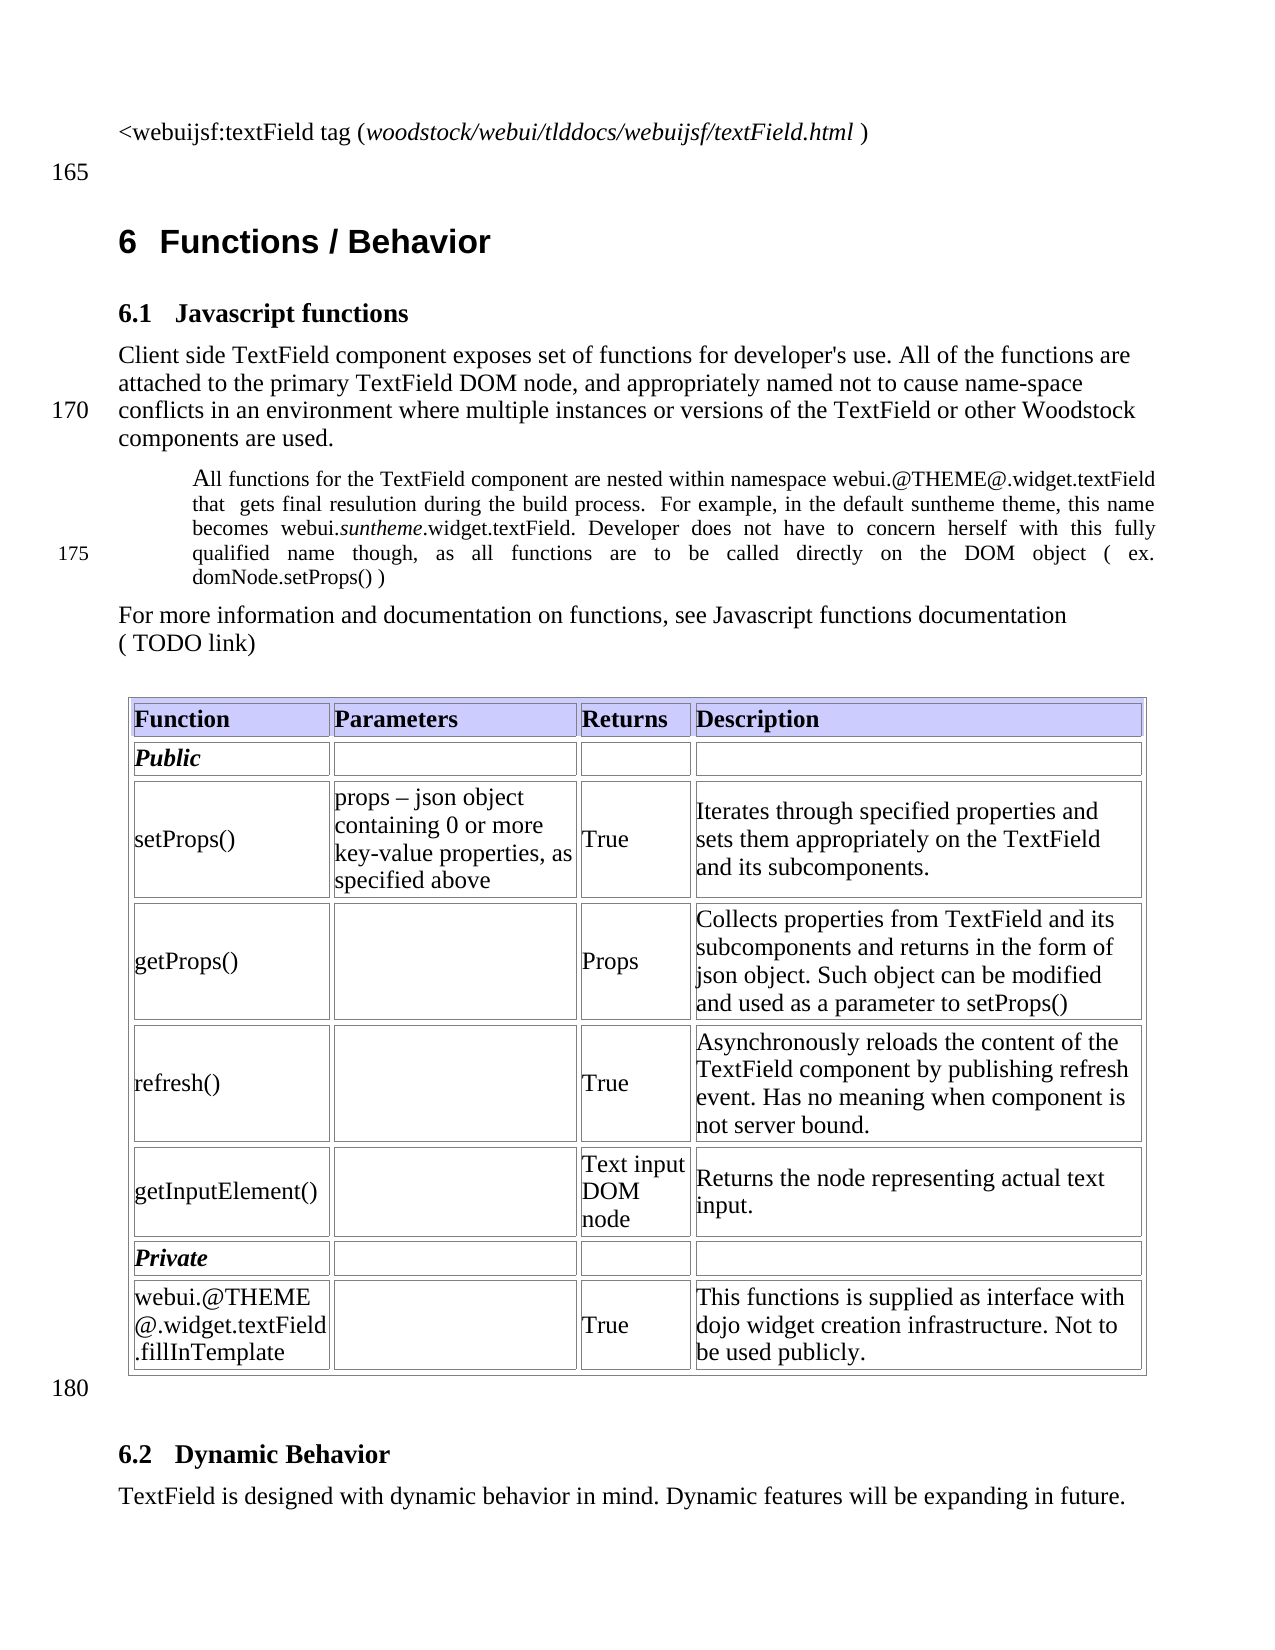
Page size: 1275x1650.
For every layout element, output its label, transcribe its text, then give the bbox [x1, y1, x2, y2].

table_cell This functions is supplied as interface with dojo widget creation infrastructure. Not to be used publicly. [693, 1275, 1144, 1369]
table_cell [335, 1242, 576, 1275]
table_cell Text input DOM node [579, 1141, 693, 1236]
table_cell True [579, 1275, 693, 1369]
table_cell Props [579, 897, 693, 1019]
text TextField is designed with dynamic behavior in mind. Dynamic features will be expanding in future. [118, 1482, 1157, 1510]
table_cell True [579, 1019, 693, 1141]
table_cell Returns the node representing actual text input. [693, 1141, 1144, 1236]
table_cell Collects properties from TextField and its subcomponents and returns in the form of json object. Such object can be modified and used as a parameter to setProps() [693, 897, 1144, 1019]
table_cell [331, 897, 579, 1019]
table_cell [331, 736, 579, 775]
table_cell [335, 1281, 576, 1369]
table_cell [335, 1148, 576, 1236]
table_header Parameters [331, 698, 579, 736]
text For more information and documentation on functions, see Javascript functions documentation ( TODO link) [118, 602, 1157, 685]
text Client side TextField component exposes set of functions for developer's use. All of the functions are attached to the primary TextField DOM node, and appropriately named not to cause name-space conflicts in an environment where multiple instances or versions of the TextField or other Woodstock components are used. [118, 341, 1157, 452]
table_cell getProps() [131, 897, 331, 1019]
table_cell getInputElement() [131, 1141, 331, 1236]
table_cell [331, 1275, 579, 1369]
subtitle Functions / Behavior [118, 223, 1157, 261]
table_cell webui.@THEME@.widget.textField .fillInTemplate [131, 1275, 331, 1369]
table_cell True [579, 775, 693, 897]
table_cell [331, 1019, 579, 1141]
table_cell [582, 743, 690, 775]
table_header Description [693, 698, 1144, 736]
table_cell refresh() [131, 1019, 331, 1141]
subtitle Dynamic Behavior [118, 1440, 1157, 1470]
text <webuijsf:textField tag (woodstock/webui/tlddocs/webuijsf/textField.html ) [118, 118, 1157, 146]
table_cell Asynchronously reloads the content of the TextField component by publishing refresh event. Has no meaning when component is not server bound. [693, 1019, 1144, 1141]
table_cell Iterates through specified properties and sets them appropriately on the TextField and its subcomponents. [693, 775, 1144, 897]
text All functions for the TextField component are nested within namespace webui.@THEME@.widget.textField that gets final resulution during the build process. For example, in the default suntheme theme, this name becomes webui.suntheme.widget.textField. Developer does not have to concern herself with this fully qualified name though, as all functions are to be called directly on the DOM object ( ex. domNode.setProps() ) [192, 464, 1157, 589]
table_cell [582, 1242, 690, 1275]
table_cell [335, 1026, 576, 1141]
table_cell [331, 1141, 579, 1236]
table_cell [693, 1236, 1144, 1275]
table_cell [579, 1236, 693, 1275]
table_cell [697, 1242, 1141, 1275]
table_cell [693, 736, 1144, 775]
table_cell [579, 736, 693, 775]
table_header Function [131, 698, 331, 736]
table_cell Public [131, 736, 331, 775]
table_cell setProps() [131, 775, 331, 897]
subtitle Javascript functions [118, 298, 1157, 328]
table_cell [331, 1236, 579, 1275]
table_cell [335, 743, 576, 775]
table_cell props – json object containing 0 or more key-value properties, as specified above [331, 775, 579, 897]
table_cell [697, 743, 1141, 775]
table_header Returns [579, 698, 693, 736]
table_cell [335, 904, 576, 1019]
table_cell Private [131, 1236, 331, 1275]
